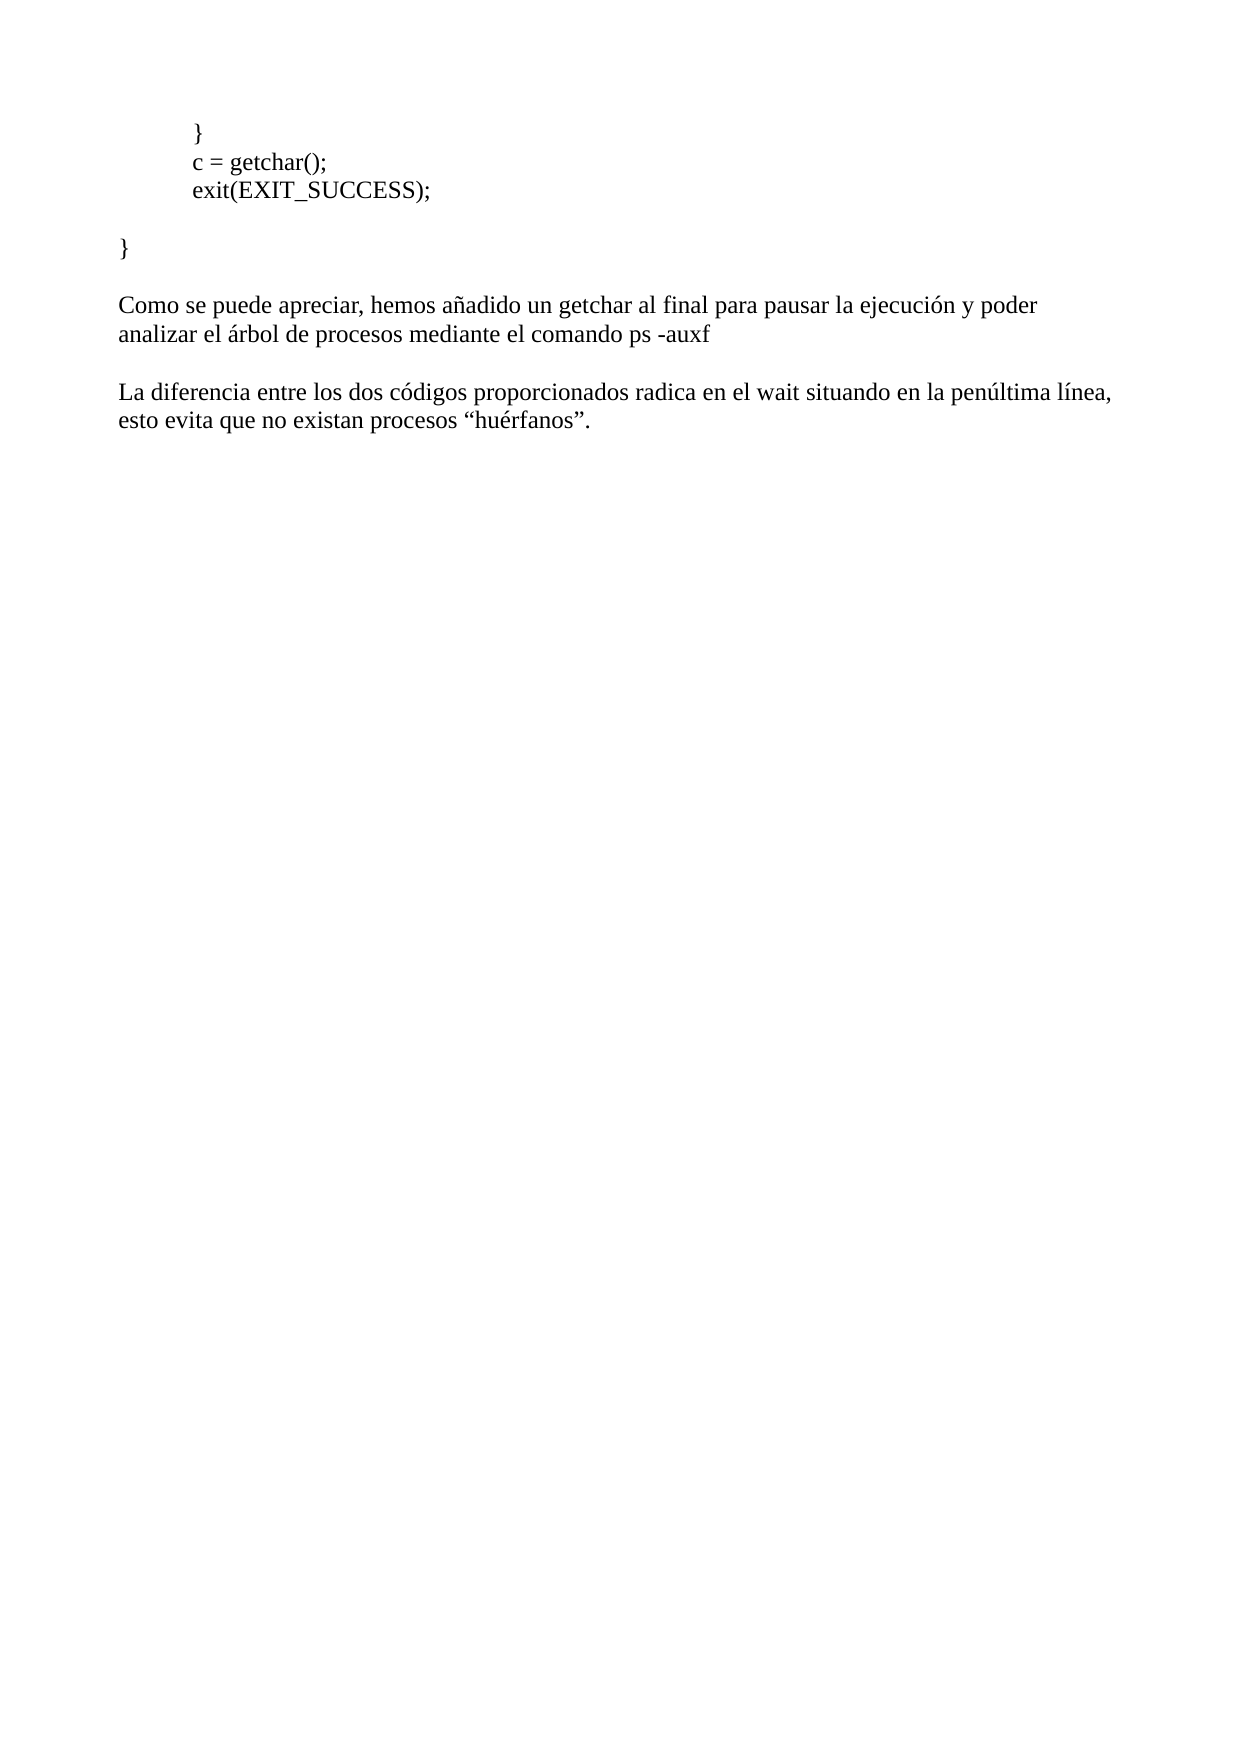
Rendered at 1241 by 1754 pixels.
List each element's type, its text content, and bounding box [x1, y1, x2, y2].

text La diferencia entre los dos códigos proporcionados radica en el wait situando en la penúltima línea, esto evita que no existan procesos “huérfanos”. [118, 377, 1122, 434]
text exit(EXIT_SUCCESS); [118, 176, 1122, 204]
text c = getchar(); [118, 147, 1122, 176]
text } [118, 118, 1122, 147]
text } [118, 233, 1122, 262]
text Como se puede apreciar, hemos añadido un getchar al final para pausar la ejecución y poder analizar el árbol de procesos mediante el comando ps -auxf [118, 291, 1122, 348]
